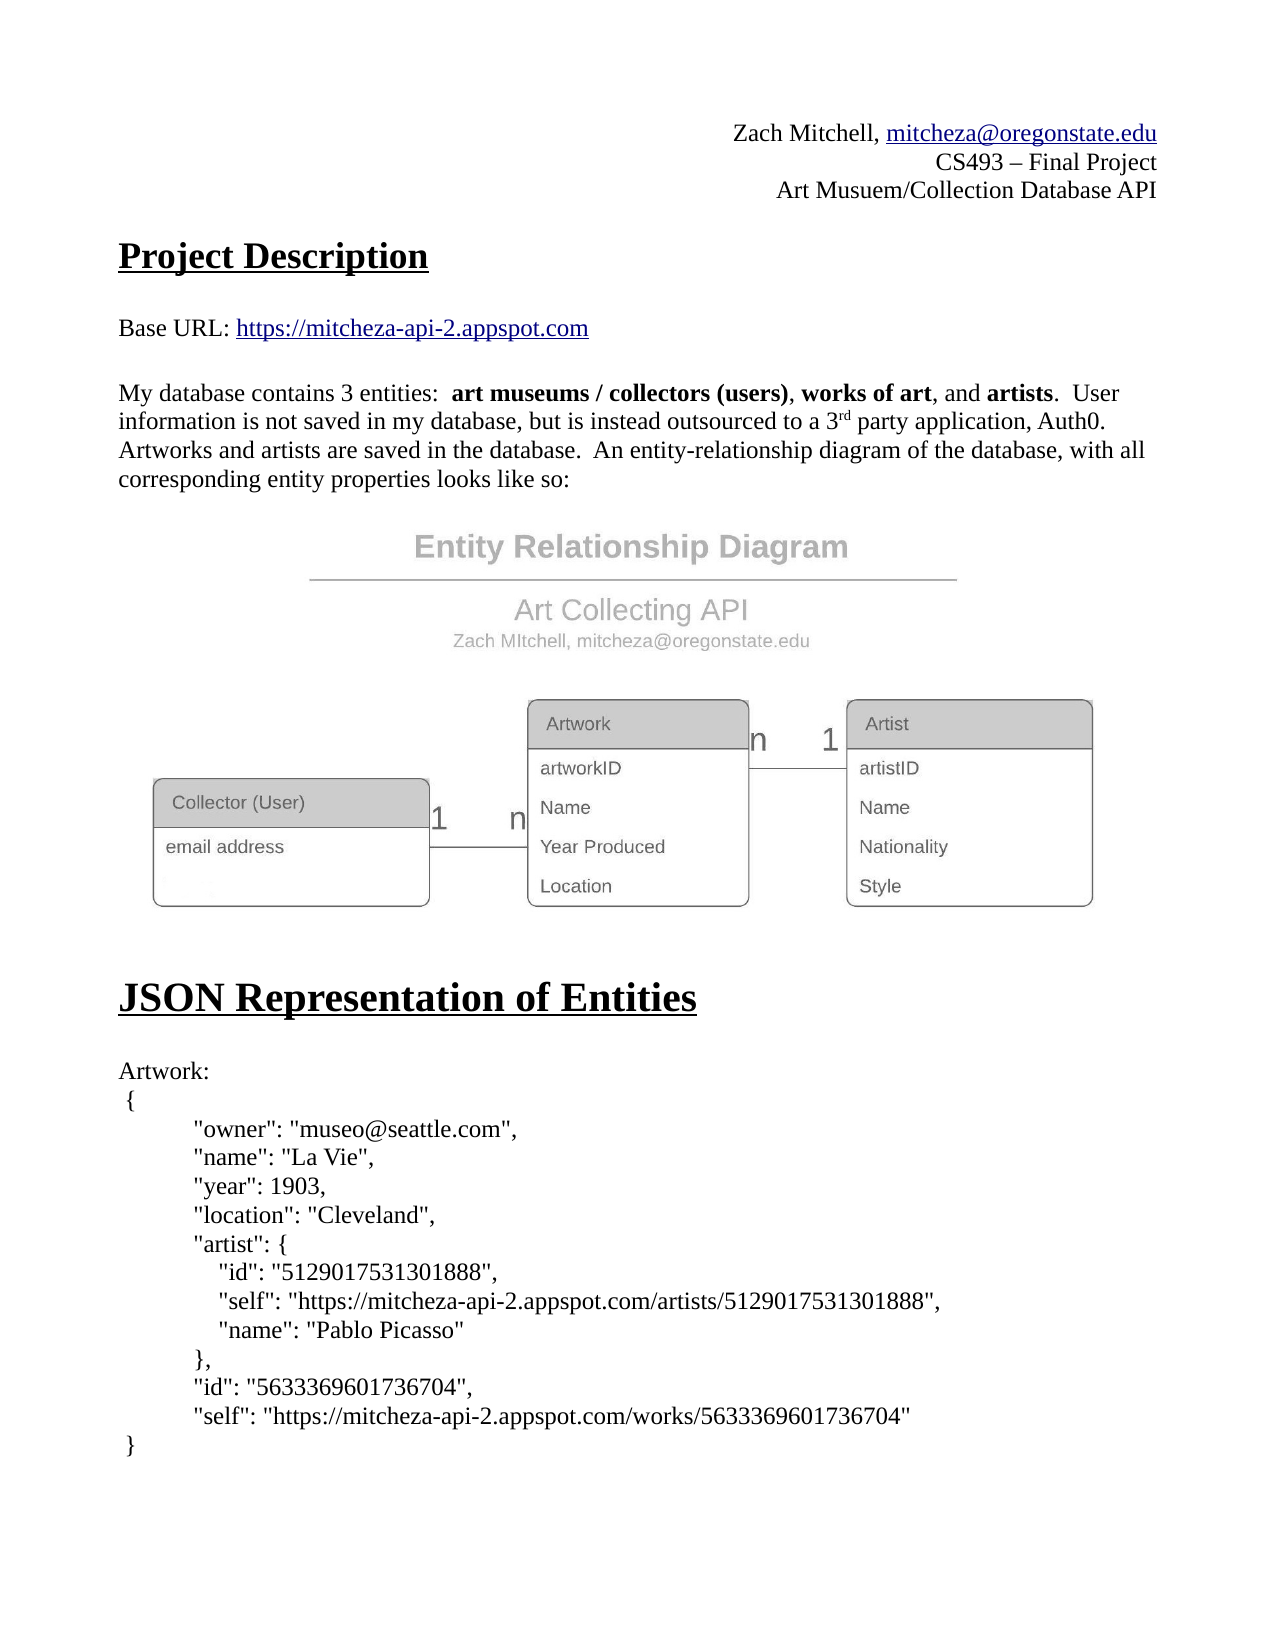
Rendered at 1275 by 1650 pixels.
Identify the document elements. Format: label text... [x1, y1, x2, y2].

text "location": "Cleveland", [118, 1200, 1157, 1229]
text My database contains 3 entities: art museums / collectors (users), works of art, and artists. User information is not saved in my database, but is instead outsourced to a 3rd party application, Auth0. Artworks and artists are saved in the database. An entity-relationship diagram of the database, with all corresponding entity properties looks like so: [118, 378, 1157, 493]
text } [118, 1430, 1157, 1459]
text "owner": "museo@seattle.com", [118, 1114, 1157, 1142]
text Base URL: https://mitcheza-api-2.appspot.com [118, 313, 1157, 342]
text }, [118, 1344, 1157, 1372]
text "id": "5633369601736704", [118, 1372, 1157, 1401]
text "name": "La Vie", [118, 1142, 1157, 1171]
text Artwork: [118, 1056, 1157, 1085]
text Project Description [118, 234, 1157, 277]
text "self": "https://mitcheza-api-2.appspot.com/artists/5129017531301888", [118, 1286, 1157, 1315]
picture [126, 508, 1137, 944]
text "year": 1903, [118, 1171, 1157, 1200]
text "id": "5129017531301888", [118, 1257, 1157, 1286]
text JSON Representation of Entities [118, 972, 1157, 1020]
text { [118, 1085, 1157, 1114]
text "self": "https://mitcheza-api-2.appspot.com/works/5633369601736704" [118, 1401, 1157, 1430]
text "name": "Pablo Picasso" [118, 1315, 1157, 1344]
text "artist": { [118, 1229, 1157, 1257]
